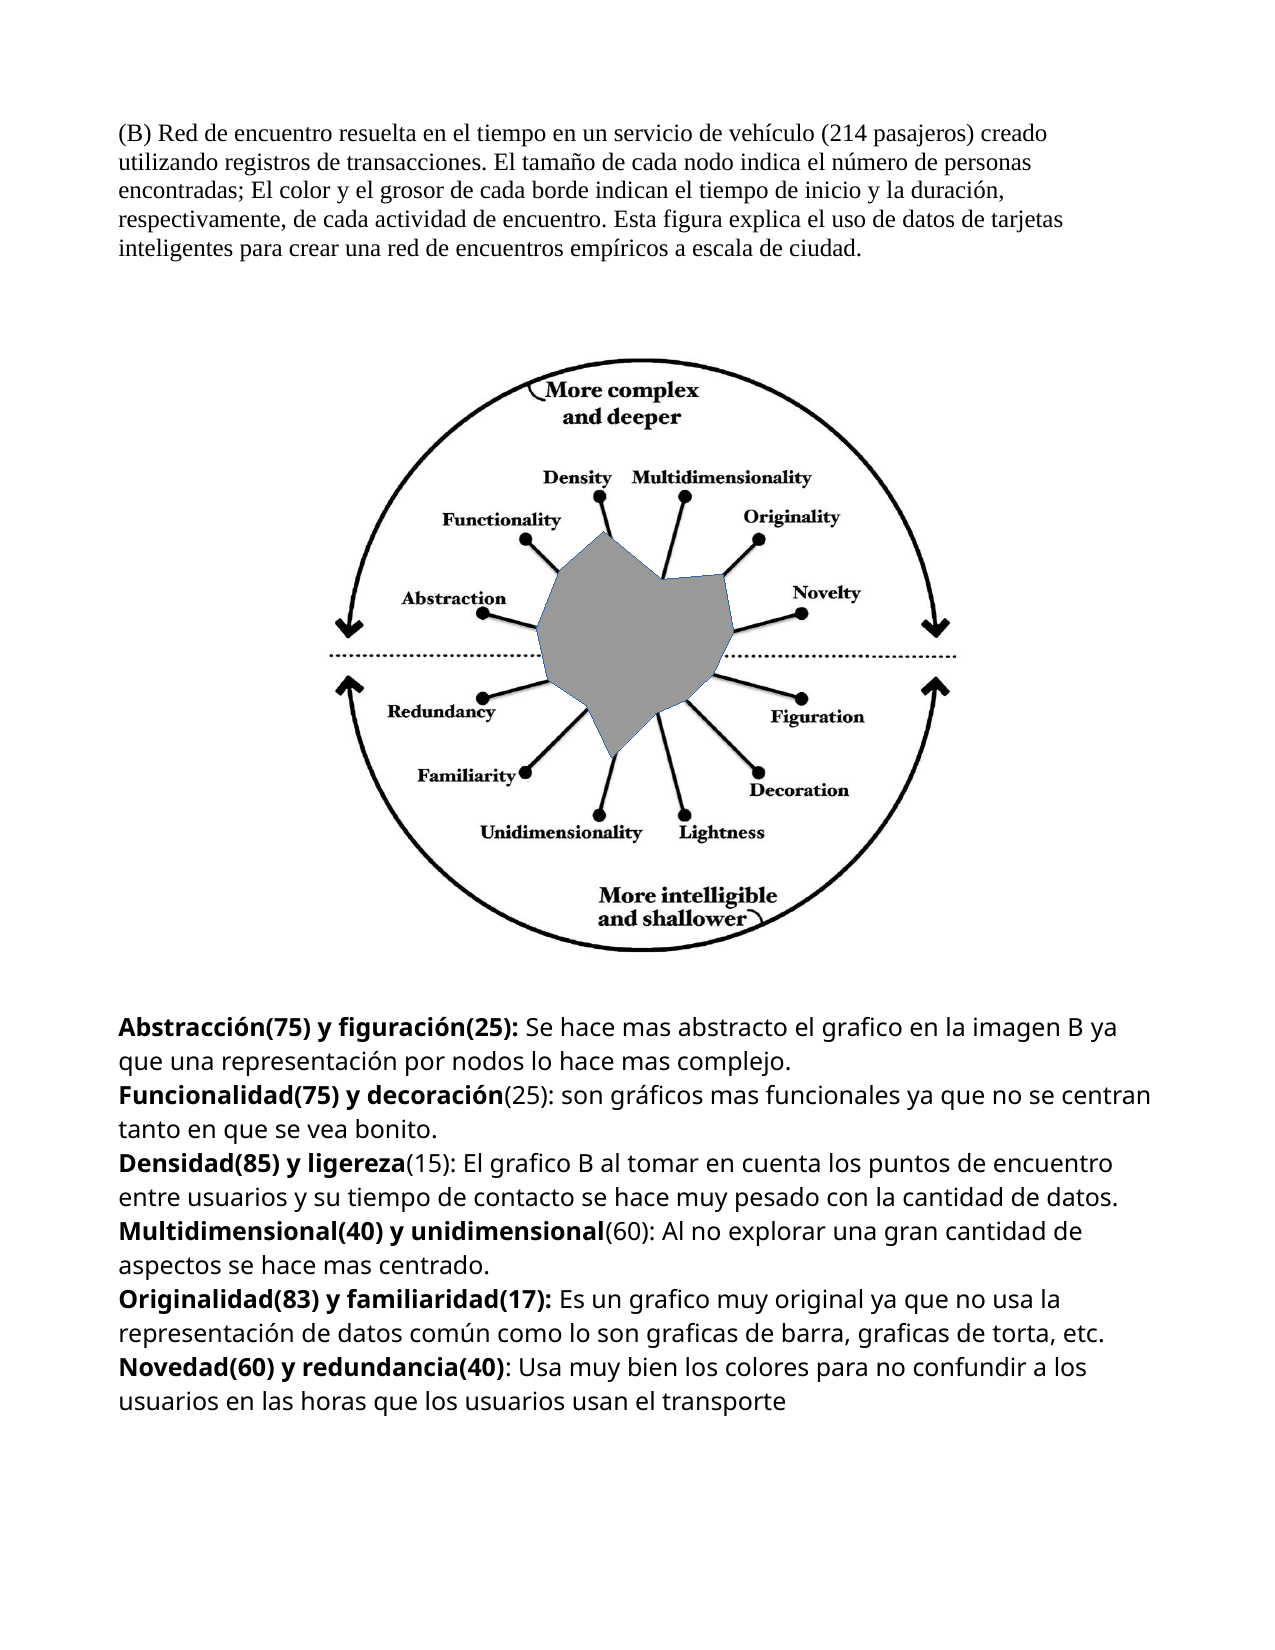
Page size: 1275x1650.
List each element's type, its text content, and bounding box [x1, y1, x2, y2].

text Densidad(85) y ligereza(15): El grafico B al tomar en cuenta los puntos de encuentro entre usuarios y su tiempo de contacto se hace muy pesado con la cantidad de datos. [118, 1146, 1157, 1214]
text respectivamente, de cada actividad de encuentro. Esta figura explica el uso de datos de tarjetas inteligentes para crear una red de encuentros empíricos a escala de ciudad. [118, 204, 1157, 262]
text Multidimensional(40) y unidimensional(60): Al no explorar una gran cantidad de aspectos se hace mas centrado. [118, 1214, 1157, 1282]
text utilizando registros de transacciones. El tamaño de cada nodo indica el número de personas encontradas; El color y el grosor de cada borde indican el tiempo de inicio y la duración, [118, 147, 1157, 204]
picture [301, 353, 1000, 971]
text Originalidad(83) y familiaridad(17): Es un grafico muy original ya que no usa la representación de datos común como lo son graficas de barra, graficas de torta, etc. [118, 1282, 1157, 1350]
text Abstracción(75) y figuración(25): Se hace mas abstracto el grafico en la imagen B ya que una representación por nodos lo hace mas complejo. [118, 1009, 1157, 1077]
text Novedad(60) y redundancia(40): Usa muy bien los colores para no confundir a los usuarios en las horas que los usuarios usan el transporte [118, 1350, 1157, 1418]
text (B) Red de encuentro resuelta en el tiempo en un servicio de vehículo (214 pasajeros) creado [118, 118, 1157, 147]
text Funcionalidad(75) y decoración(25): son gráficos mas funcionales ya que no se centran tanto en que se vea bonito. [118, 1077, 1157, 1146]
